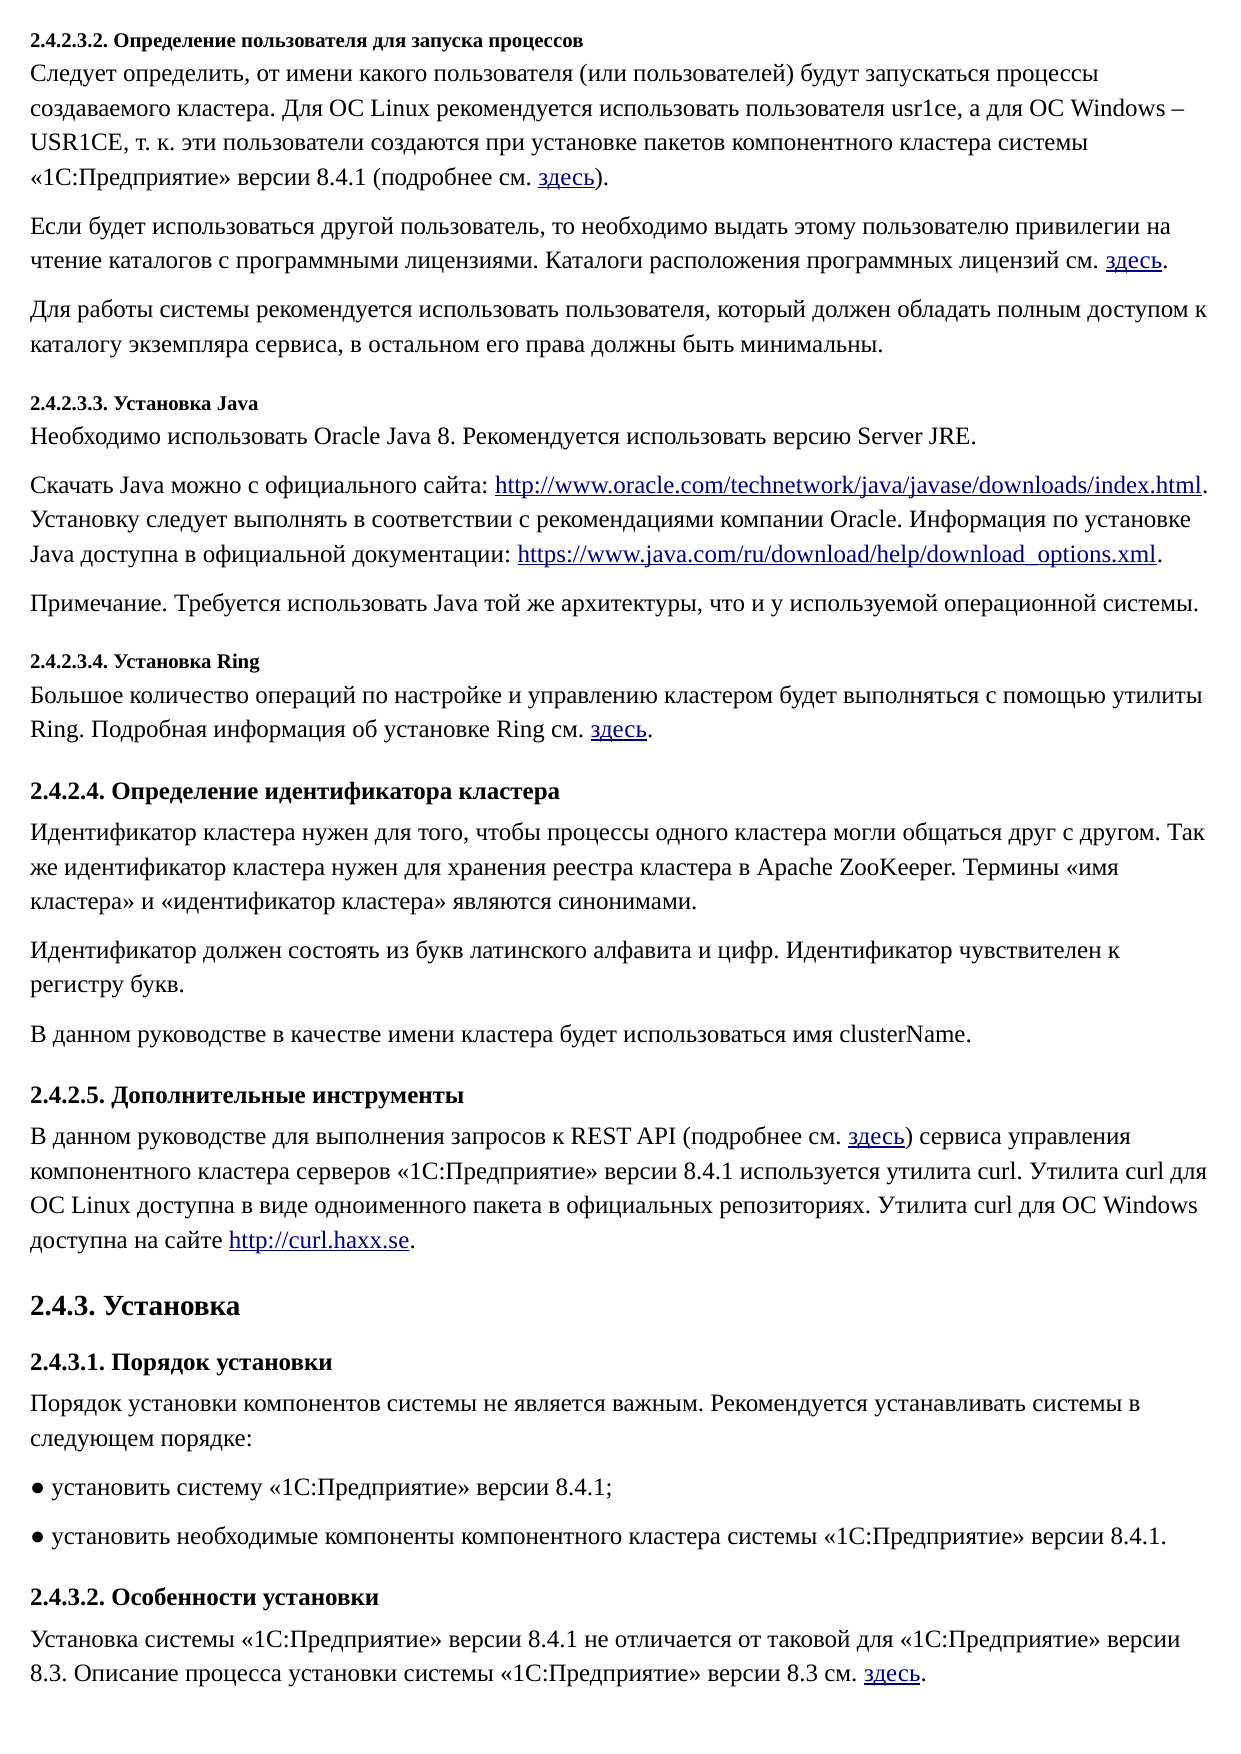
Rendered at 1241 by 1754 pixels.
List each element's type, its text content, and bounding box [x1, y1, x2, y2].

text Большое количество операций по настройке и управлению кластером будет выполняться с помощью утилиты Ring. Подробная информация об установке Ring см. здесь. [30, 680, 1211, 743]
text Если будет использоваться другой пользователь, то необходимо выдать этому пользователю привилегии на чтение каталогов с программными лицензиями. Каталоги расположения программных лицензий см. здесь. [30, 211, 1211, 274]
subtitle 2.4.3. Установка [30, 1288, 1211, 1322]
subtitle 2.4.2.3.4. Установка Ring [30, 649, 1211, 673]
text В данном руководстве в качестве имени кластера будет использоваться имя clusterName. [30, 1019, 1211, 1047]
text ● установить систему «1С:Предприятие» версии 8.4.1; [30, 1472, 1211, 1501]
subtitle 2.4.2.4. Определение идентификатора кластера [30, 776, 1211, 804]
subtitle 2.4.2.3.3. Установка Java [30, 391, 1211, 414]
text Следует определить, от имени какого пользователя (или пользователей) будут запускаться процессы создаваемого кластера. Для ОС Linux рекомендуется использовать пользователя usr1ce, а для ОС Windows – USR1CE, т. к. эти пользователи создаются при установке пакетов компонентного кластера системы «1С:Предприятие» версии 8.4.1 (подробнее см. здесь). [30, 58, 1211, 191]
text ● установить необходимые компоненты компонентного кластера системы «1С:Предприятие» версии 8.4.1. [30, 1521, 1211, 1550]
text Идентификатор должен состоять из букв латинского алфавита и цифр. Идентификатор чувствителен к регистру букв. [30, 935, 1211, 998]
subtitle 2.4.2.3.2. Определение пользователя для запуска процессов [30, 28, 1211, 52]
subtitle 2.4.2.5. Дополнительные инструменты [30, 1080, 1211, 1109]
text Порядок установки компонентов системы не является важным. Рекомендуется устанавливать системы в следующем порядке: [30, 1388, 1211, 1452]
text Скачать Java можно с официального сайта: http://www.oracle.com/technetwork/java/javase/downloads/index.html. Установку следует выполнять в соответствии с рекомендациями компании Oracle. Информация по установке Java доступна в официальной документации: https://www.java.com/ru/download/help/download_options.xml. [30, 470, 1211, 568]
subtitle 2.4.3.2. Особенности установки [30, 1582, 1211, 1611]
text Установка системы «1С:Предприятие» версии 8.4.1 не отличается от таковой для «1С:Предприятие» версии 8.3. Описание процесса установки системы «1С:Предприятие» версии 8.3 см. здесь. [30, 1624, 1211, 1687]
text Для работы системы рекомендуется использовать пользователя, который должен обладать полным доступом к каталогу экземпляра сервиса, в остальном его права должны быть минимальны. [30, 294, 1211, 358]
text Необходимо использовать Oracle Java 8. Рекомендуется использовать версию Server JRE. [30, 421, 1211, 449]
text В данном руководстве для выполнения запросов к REST API (подробнее см. здесь) сервиса управления компонентного кластера серверов «1С:Предприятие» версии 8.4.1 используется утилита curl. Утилита curl для ОС Linux доступна в виде одноименного пакета в официальных репозиториях. Утилита curl для ОС Windows доступна на сайте http://curl.haxx.se. [30, 1121, 1211, 1254]
text Примечание. Требуется использовать Java той же архитектуры, что и у используемой операционной системы. [30, 588, 1211, 617]
subtitle 2.4.3.1. Порядок установки [30, 1347, 1211, 1376]
text Идентификатор кластера нужен для того, чтобы процессы одного кластера могли общаться друг с другом. Так же идентификатор кластера нужен для хранения реестра кластера в Apache ZooKeeper. Термины «имя кластера» и «идентификатор кластера» являются синонимами. [30, 817, 1211, 915]
